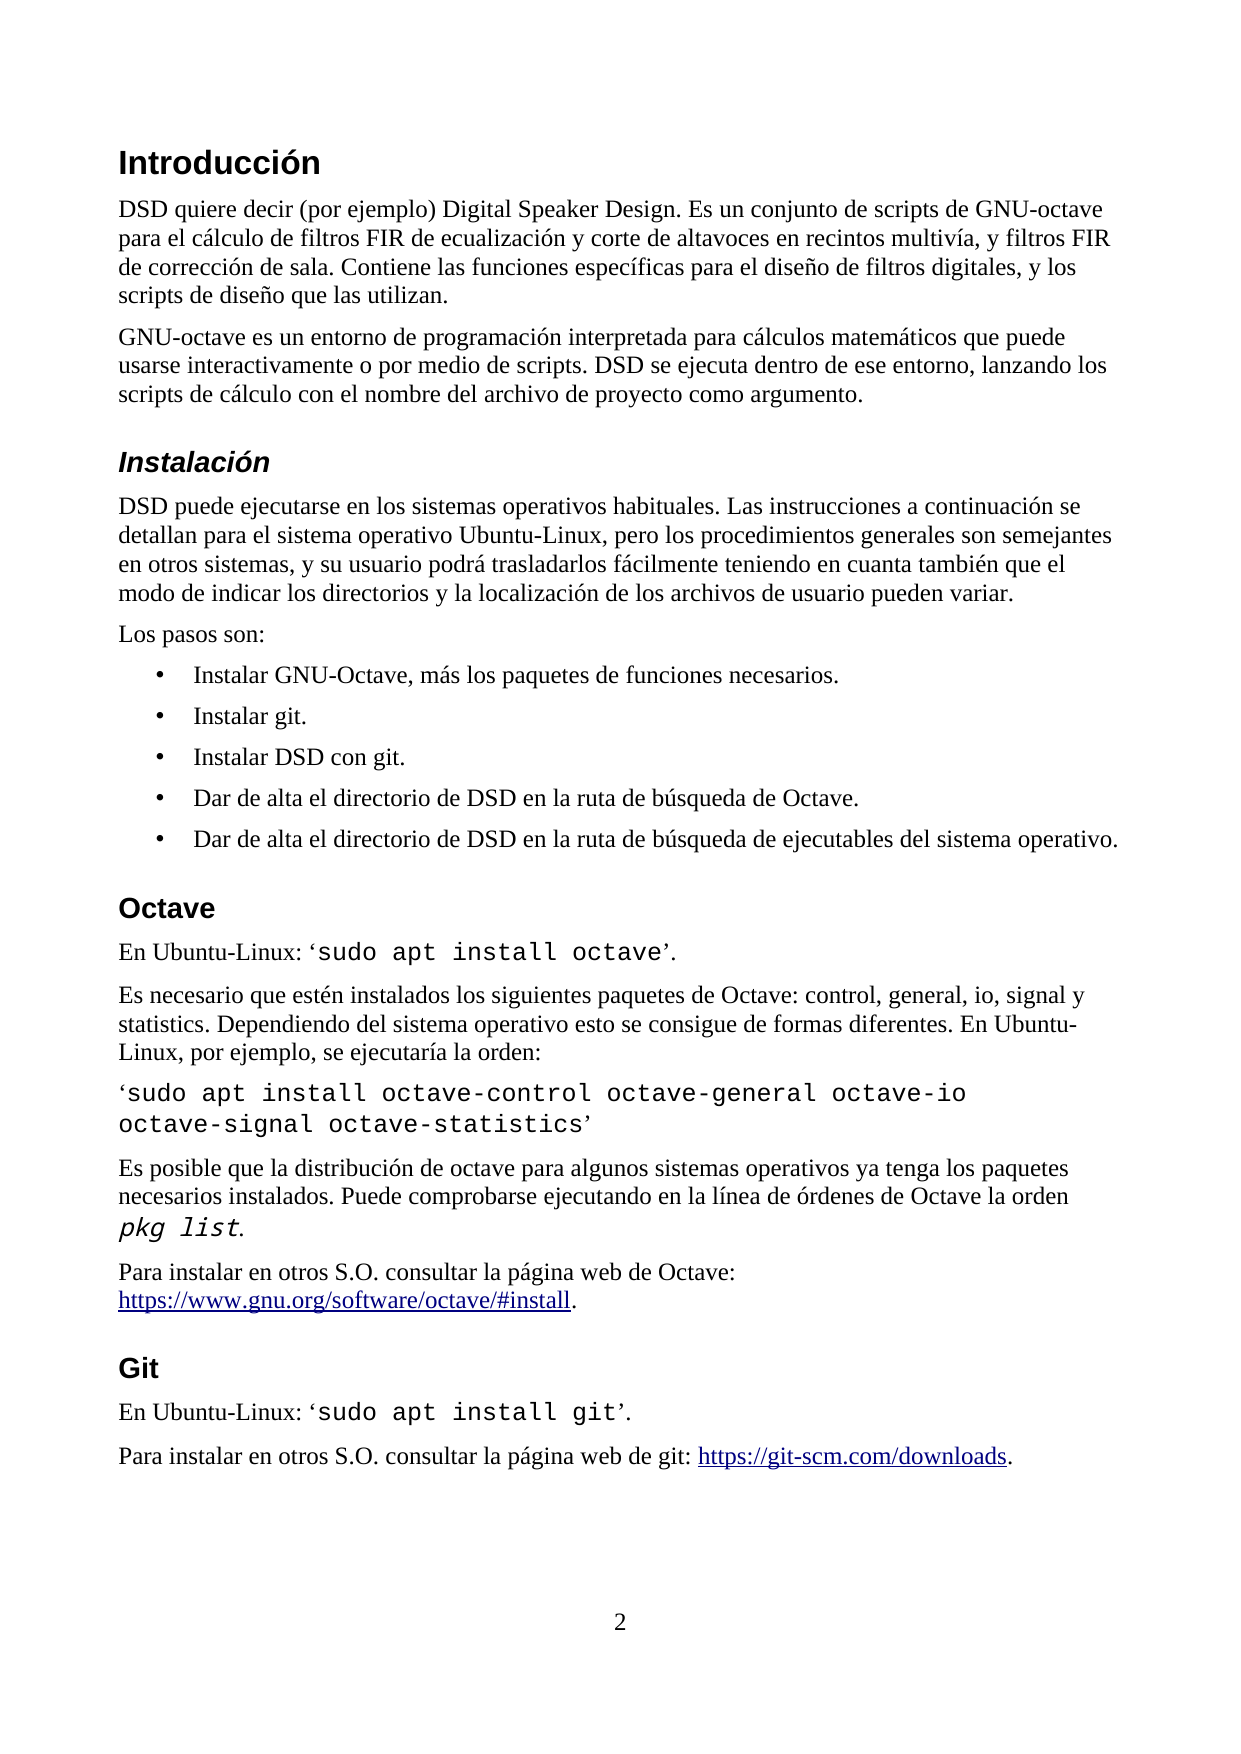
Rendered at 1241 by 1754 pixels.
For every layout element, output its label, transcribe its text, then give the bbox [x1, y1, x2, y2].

list Instalar DSD con git. [156, 742, 1122, 771]
text Es posible que la distribución de octave para algunos sistemas operativos ya tenga los paquetes necesarios instalados. Puede comprobarse ejecutando en la línea de órdenes de Octave la orden pkg list. [118, 1153, 1122, 1244]
text ‘sudo apt install octave‑control octave‑general octave‑io octave‑signal octave‑statistics’ [118, 1078, 1122, 1140]
list Instalar GNU-Octave, más los paquetes de funciones necesarios. [156, 660, 1122, 689]
text En Ubuntu-Linux: ‘sudo apt install octave’. [118, 937, 1122, 967]
list Instalar git. [156, 701, 1122, 730]
subtitle Git [118, 1351, 1122, 1385]
text Es necesario que estén instalados los siguientes paquetes de Octave: control, general, io, signal y statistics. Dependiendo del sistema operativo esto se consigue de formas diferentes. En Ubuntu-Linux, por ejemplo, se ejecutaría la orden: [118, 980, 1122, 1066]
text En Ubuntu-Linux: ‘sudo apt install git’. [118, 1397, 1122, 1428]
text Los pasos son: [118, 619, 1122, 647]
text DSD puede ejecutarse en los sistemas operativos habituales. Las instrucciones a continuación se detallan para el sistema operativo Ubuntu-Linux, pero los procedimientos generales son semejantes en otros sistemas, y su usuario podrá trasladarlos fácilmente teniendo en cuanta también que el modo de indicar los directorios y la localización de los archivos de usuario pueden variar. [118, 491, 1122, 606]
list Dar de alta el directorio de DSD en la ruta de búsqueda de ejecutables del sistema operativo. [156, 824, 1122, 853]
text Para instalar en otros S.O. consultar la página web de Octave: https://www.gnu.org/software/octave/#install. [118, 1257, 1122, 1314]
list Dar de alta el directorio de DSD en la ruta de búsqueda de Octave. [156, 783, 1122, 812]
subtitle Instalación [118, 445, 1122, 479]
text GNU-octave es un entorno de programación interpretada para cálculos matemáticos que puede usarse interactivamente o por medio de scripts. DSD se ejecuta dentro de ese entorno, lanzando los scripts de cálculo con el nombre del archivo de proyecto como argumento. [118, 322, 1122, 408]
text DSD quiere decir (por ejemplo) Digital Speaker Design. Es un conjunto de scripts de GNU-octave para el cálculo de filtros FIR de ecualización y corte de altavoces en recintos multivía, y filtros FIR de corrección de sala. Contiene las funciones específicas para el diseño de filtros digitales, y los scripts de diseño que las utilizan. [118, 194, 1122, 309]
subtitle Introducción [118, 143, 1122, 182]
text Para instalar en otros S.O. consultar la página web de git: https://git-scm.com/downloads. [118, 1441, 1122, 1469]
subtitle Octave [118, 891, 1122, 924]
